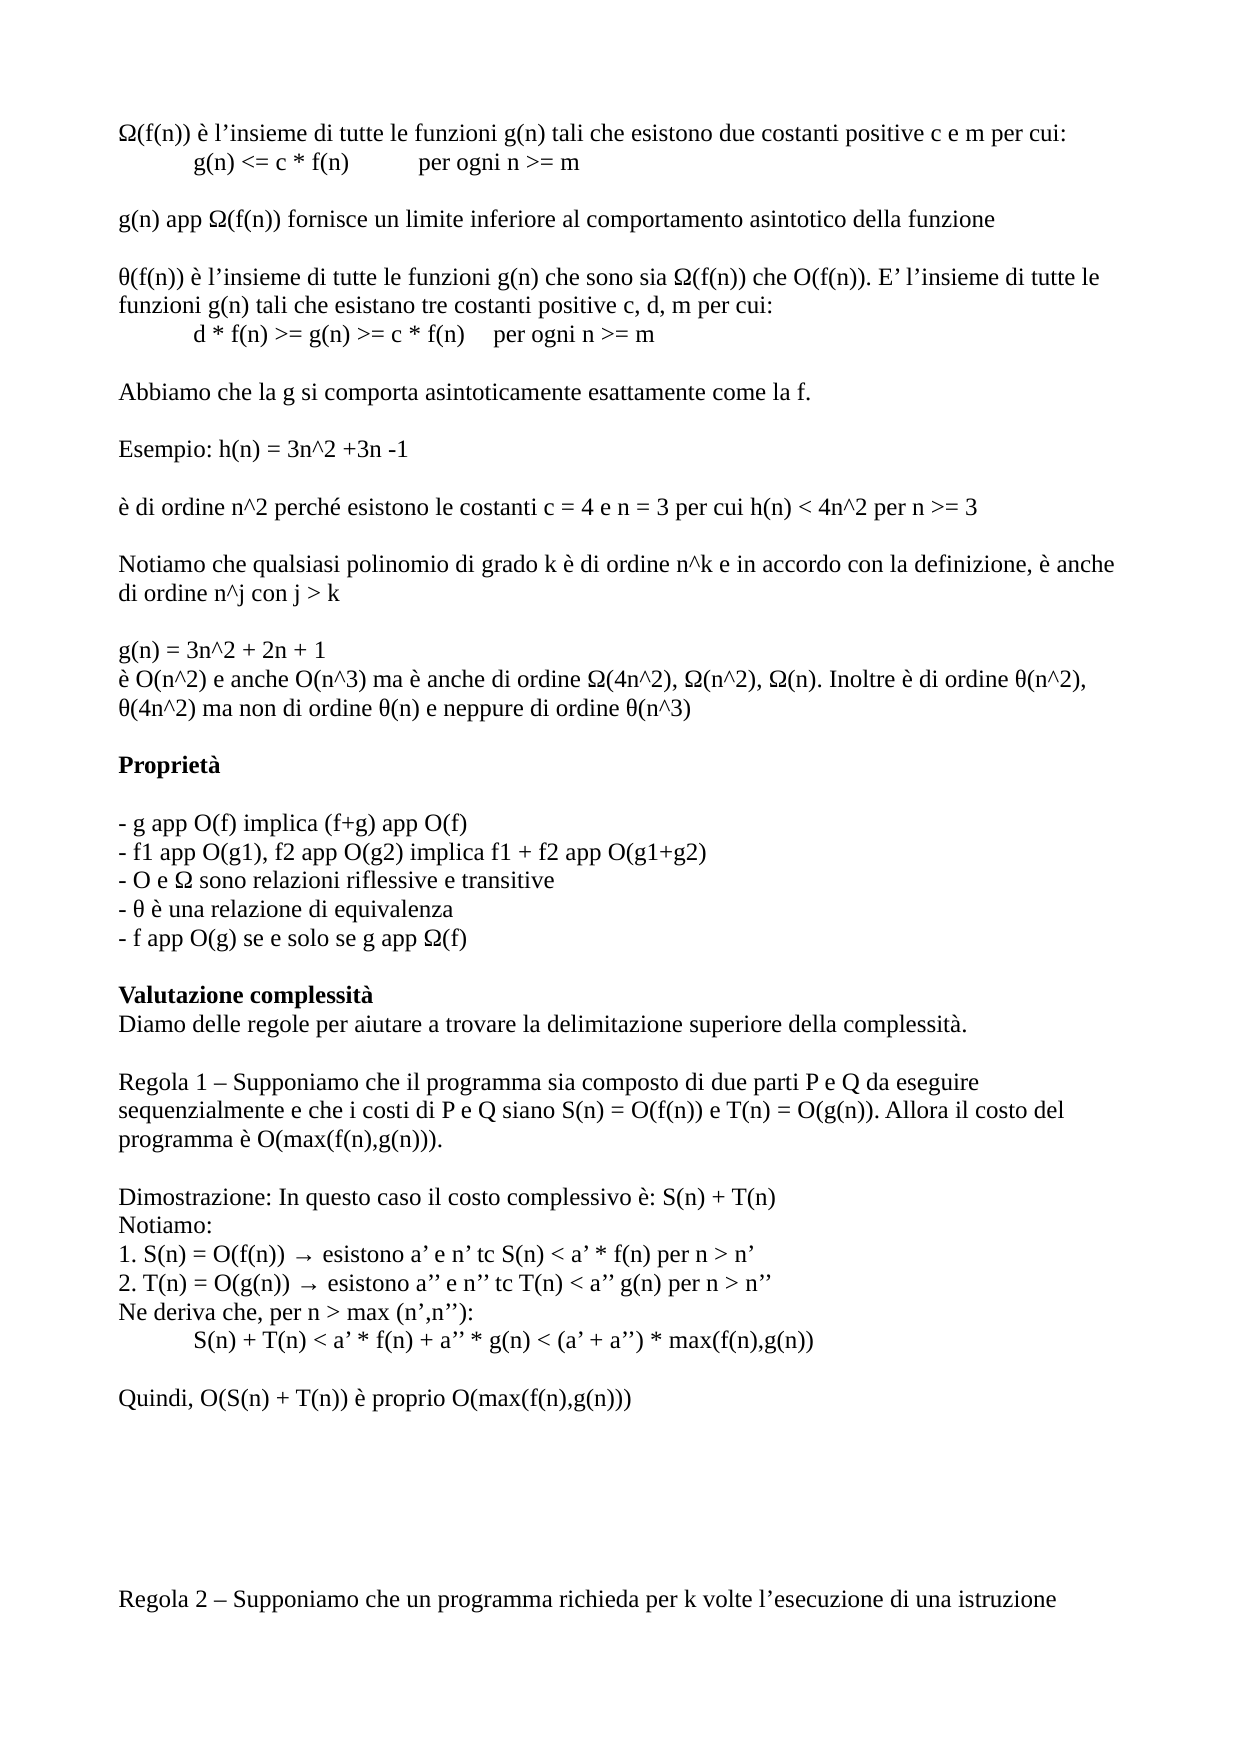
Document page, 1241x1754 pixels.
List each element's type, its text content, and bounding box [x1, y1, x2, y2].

text d * f(n) >= g(n) >= c * f(n) per ogni n >= m [118, 319, 1122, 348]
text Ω(f(n)) è l’insieme di tutte le funzioni g(n) tali che esistono due costanti positive c e m per cui: [118, 118, 1122, 147]
text g(n) = 3n^2 + 2n + 1 [118, 636, 1122, 664]
text - f app O(g) se e solo se g app Ω(f) [118, 923, 1122, 952]
text Valutazione complessità [118, 981, 1122, 1009]
text Dimostrazione: In questo caso il costo complessivo è: S(n) + T(n) [118, 1182, 1122, 1211]
text Notiamo: [118, 1211, 1122, 1239]
text Regola 1 – Supponiamo che il programma sia composto di due parti P e Q da eseguire sequenzialmente e che i costi di P e Q siano S(n) = O(f(n)) e T(n) = O(g(n)). Allora il costo del programma è O(max(f(n),g(n))). [118, 1067, 1122, 1153]
text Ne deriva che, per n > max (n’,n’’): [118, 1297, 1122, 1326]
text Proprietà [118, 751, 1122, 779]
text g(n) app Ω(f(n)) fornisce un limite inferiore al comportamento asintotico della funzione [118, 204, 1122, 233]
text Quindi, O(S(n) + T(n)) è proprio O(max(f(n),g(n))) [118, 1383, 1122, 1412]
text Esempio: h(n) = 3n^2 +3n -1 [118, 434, 1122, 463]
text è di ordine n^2 perché esistono le costanti c = 4 e n = 3 per cui h(n) < 4n^2 per n >= 3 [118, 492, 1122, 521]
text g(n) <= c * f(n) per ogni n >= m [118, 147, 1122, 176]
text - θ è una relazione di equivalenza [118, 894, 1122, 923]
text 2. T(n) = O(g(n)) → esistono a’’ e n’’ tc T(n) < a’’ g(n) per n > n’’ [118, 1268, 1122, 1297]
text Abbiamo che la g si comporta asintoticamente esattamente come la f. [118, 377, 1122, 406]
text - O e Ω sono relazioni riflessive e transitive [118, 866, 1122, 894]
text Diamo delle regole per aiutare a trovare la delimitazione superiore della complessità. [118, 1009, 1122, 1038]
text θ(f(n)) è l’insieme di tutte le funzioni g(n) che sono sia Ω(f(n)) che O(f(n)). E’ l’insieme di tutte le funzioni g(n) tali che esistano tre costanti positive c, d, m per cui: [118, 262, 1122, 319]
text - g app O(f) implica (f+g) app O(f) [118, 808, 1122, 837]
text - f1 app O(g1), f2 app O(g2) implica f1 + f2 app O(g1+g2) [118, 837, 1122, 866]
text Regola 2 – Supponiamo che un programma richieda per k volte l’esecuzione di una istruzione [118, 1584, 1122, 1613]
text S(n) + T(n) < a’ * f(n) + a’’ * g(n) < (a’ + a’’) * max(f(n),g(n)) [118, 1326, 1122, 1354]
text 1. S(n) = O(f(n)) → esistono a’ e n’ tc S(n) < a’ * f(n) per n > n’ [118, 1239, 1122, 1268]
text è O(n^2) e anche O(n^3) ma è anche di ordine Ω(4n^2), Ω(n^2), Ω(n). Inoltre è di ordine θ(n^2), θ(4n^2) ma non di ordine θ(n) e neppure di ordine θ(n^3) [118, 664, 1122, 722]
text Notiamo che qualsiasi polinomio di grado k è di ordine n^k e in accordo con la definizione, è anche di ordine n^j con j > k [118, 549, 1122, 607]
